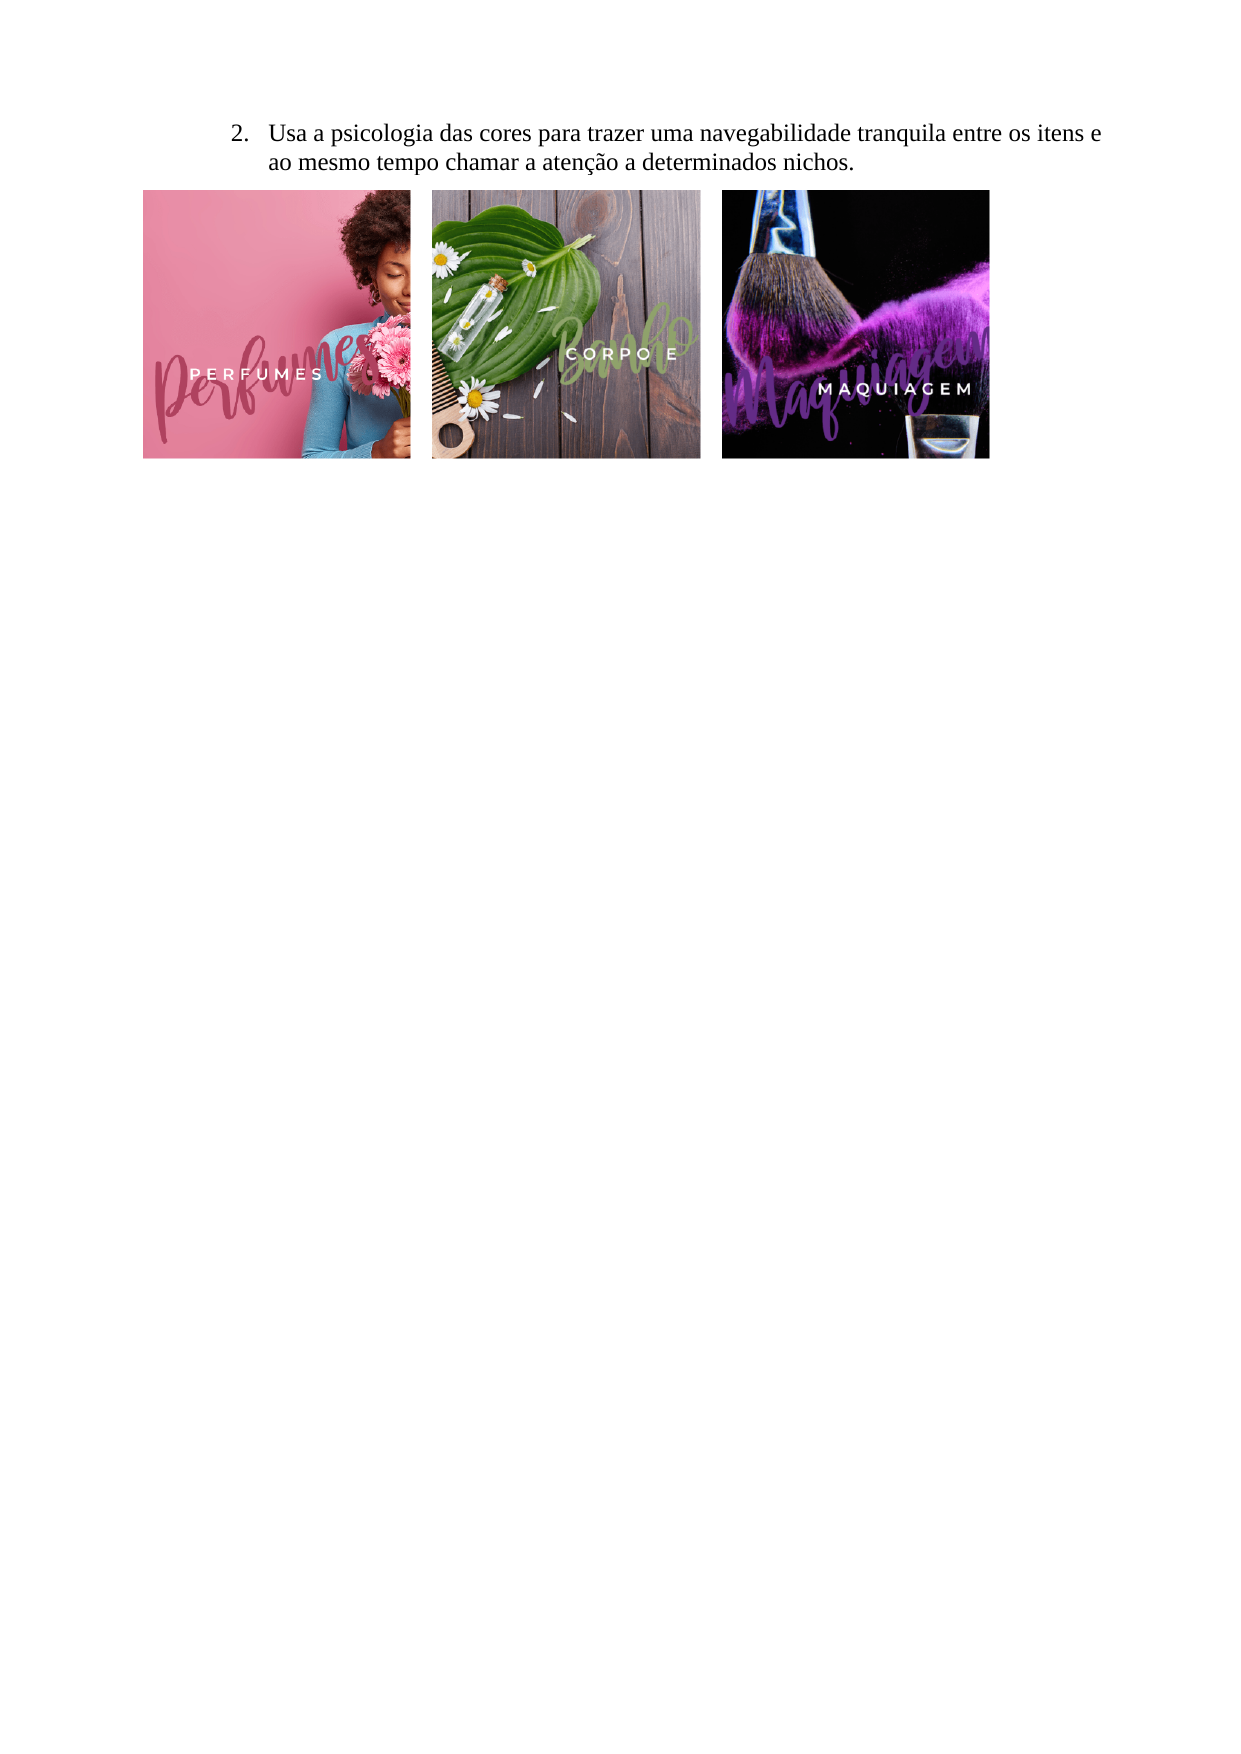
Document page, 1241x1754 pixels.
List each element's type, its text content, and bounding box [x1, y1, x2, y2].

list Usa a psicologia das cores para trazer uma navegabilidade tranquila entre os itens e ao mesmo tempo chamar a atenção a determinados nichos. [231, 118, 1122, 175]
picture [118, 175, 1123, 798]
